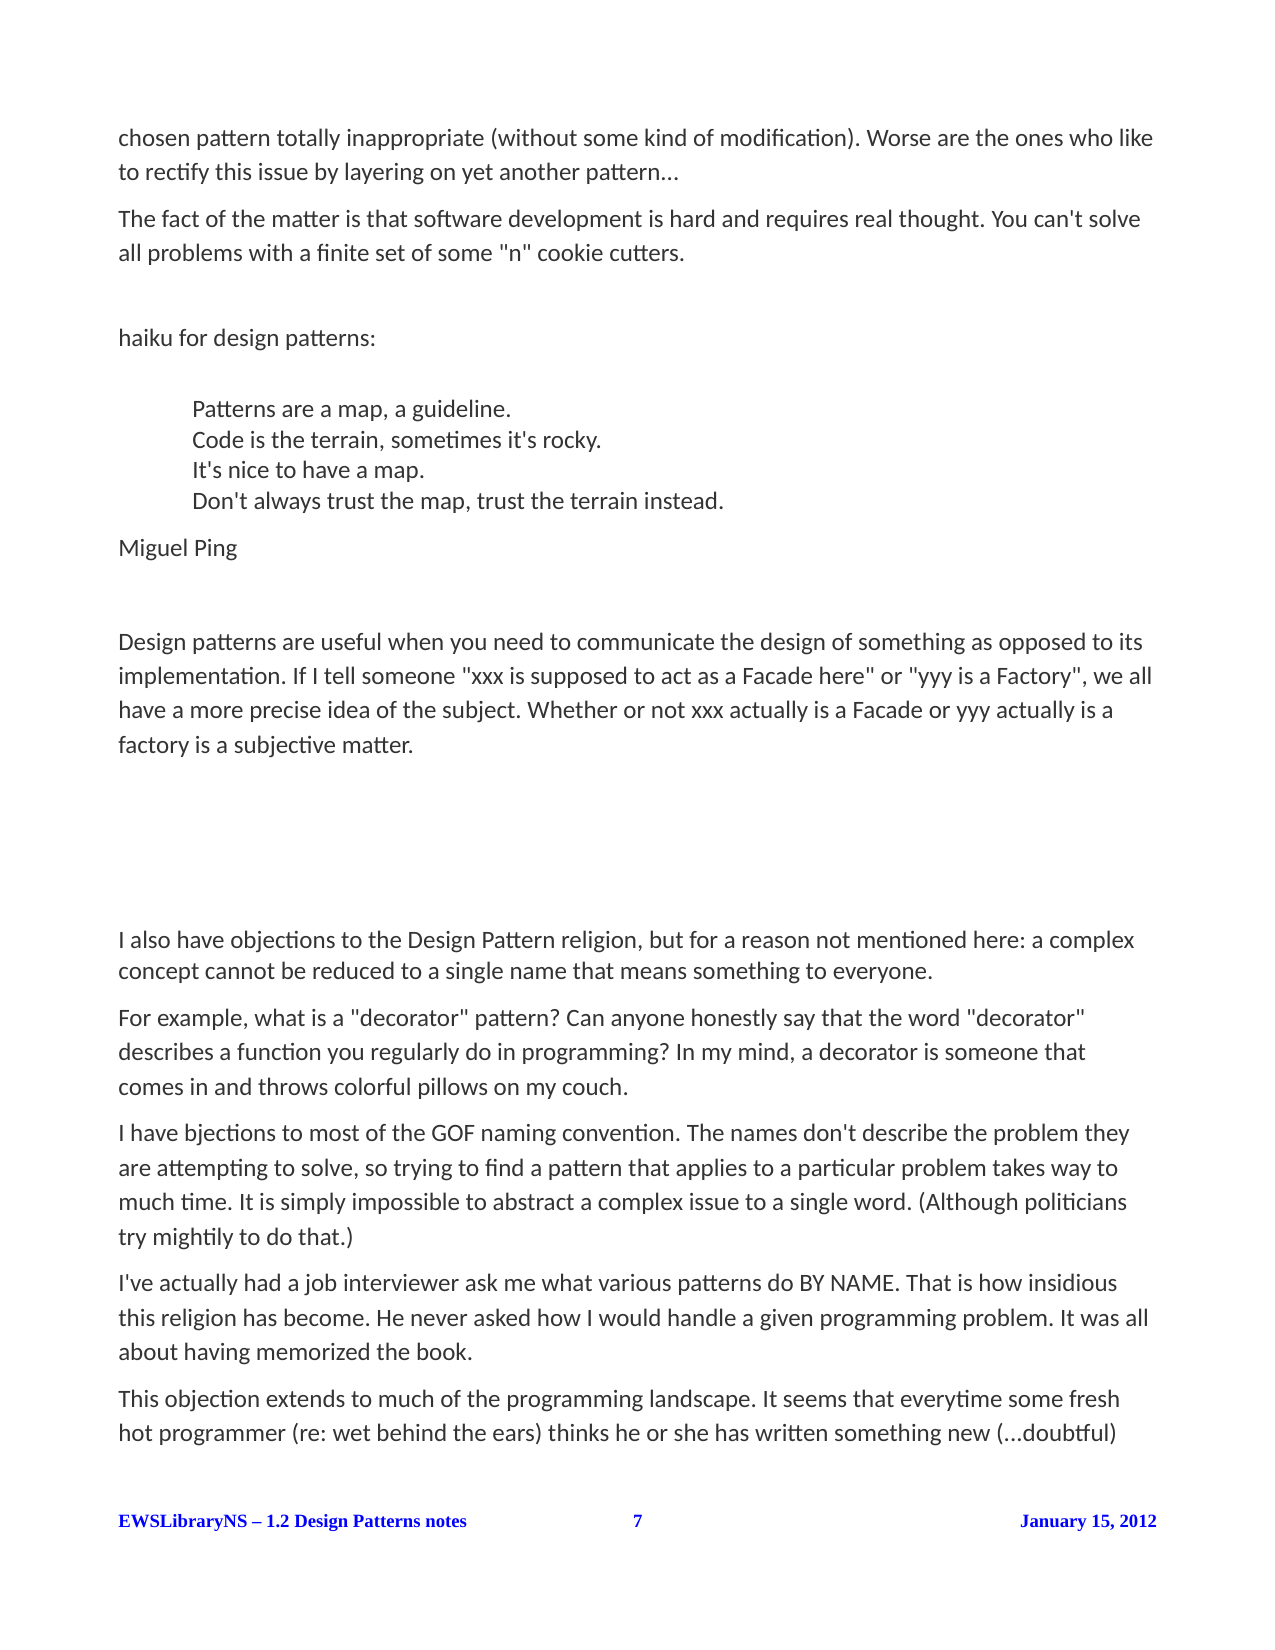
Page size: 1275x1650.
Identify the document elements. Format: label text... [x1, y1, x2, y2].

text For example, what is a "decorator" pattern? Can anyone honestly say that the word "decorator" describes a function you regularly do in programming? In my mind, a decorator is someone that comes in and throws colorful pillows on my couch. [118, 998, 1157, 1101]
text This objection extends to much of the programming landscape. It seems that everytime some fresh hot programmer (re: wet behind the ears) thinks he or she has written something new (...doubtful) [118, 1379, 1157, 1448]
text Design patterns are useful when you need to communicate the design of something as opposed to its implementation. If I tell someone "xxx is supposed to act as a Facade here" or "yyy is a Factory", we all have a more precise idea of the subject. Whether or not xxx actually is a Facade or yyy actually is a factory is a subjective matter. [118, 622, 1157, 759]
text The fact of the matter is that software development is hard and requires real thought. You can't solve all problems with a finite set of some "n" cookie cutters. [118, 199, 1157, 268]
text Patterns are a map, a guideline. Code is the terrain, sometimes it's rocky. It's nice to have a map. Don't always trust the map, trust the terrain instead. [192, 365, 1157, 516]
text chosen pattern totally inappropriate (without some kind of modification). Worse are the ones who like to rectify this issue by layering on yet another pattern... [118, 118, 1157, 187]
text I've actually had a job interviewer ask me what various patterns do BY NAME. That is how insidious this religion has become. He never asked how I would handle a given programming problem. It was all about having memorized the book. [118, 1264, 1157, 1367]
text Miguel Ping [118, 528, 1157, 563]
text I have bjections to most of the GOF naming convention. The names don't describe the problem they are attempting to solve, so trying to find a pattern that applies to a particular problem takes way to much time. It is simply impossible to abstract a complex issue to a single word. (Although politicians try mightily to do that.) [118, 1114, 1157, 1251]
text I also have objections to the Design Pattern religion, but for a reason not mentioned here: a complex concept cannot be reduced to a single name that means something to everyone. [118, 896, 1157, 986]
text haiku for design patterns: [118, 322, 1157, 352]
